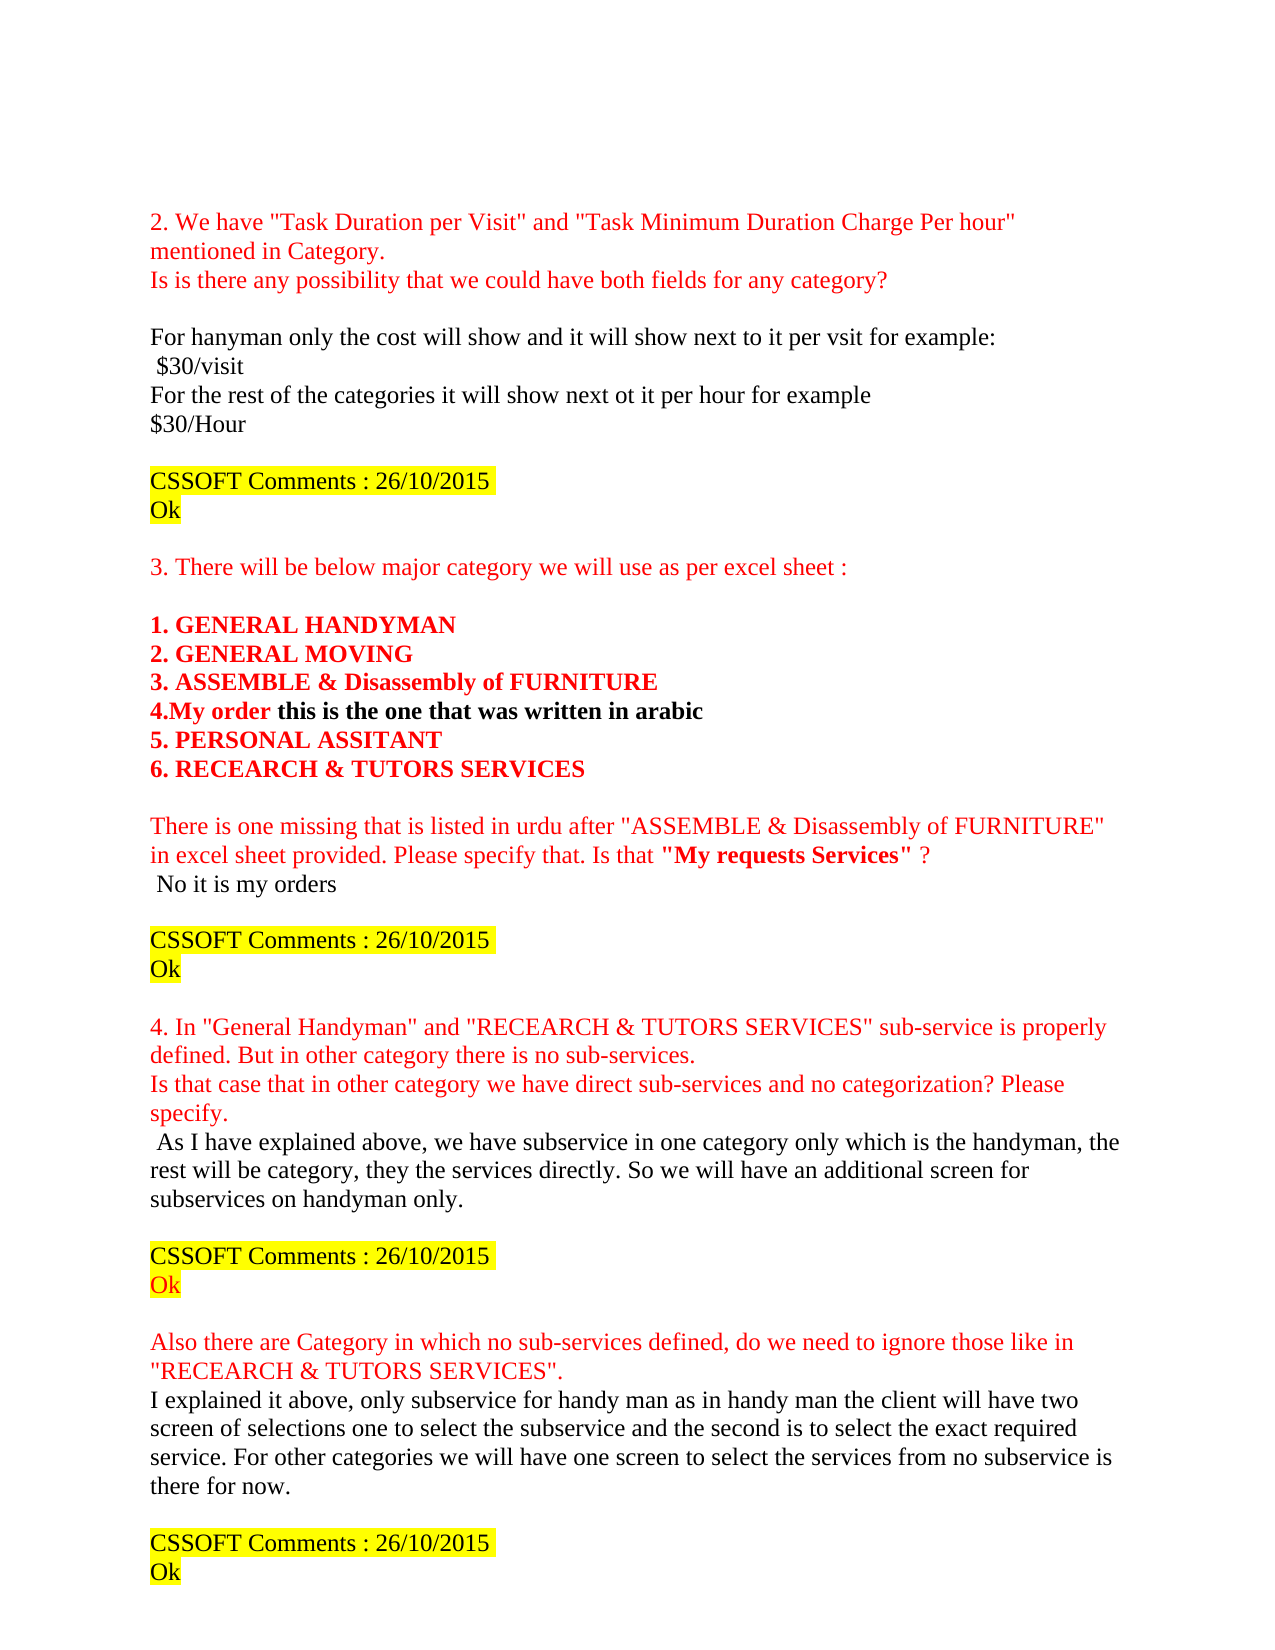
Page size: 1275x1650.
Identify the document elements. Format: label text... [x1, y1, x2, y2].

text 4.My order this is the one that was written in arabic [150, 696, 1125, 725]
text For hanyman only the cost will show and it will show next to it per vsit for example: [150, 322, 1125, 351]
text I explained it above, only subservice for handy man as in handy man the client will have two screen of selections one to select the subservice and the second is to select the exact required service. For other categories we will have one screen to select the services from no subservice is there for now. [150, 1385, 1125, 1500]
text $30/Hour [150, 409, 1125, 437]
text Ok [150, 495, 1125, 524]
text CSSOFT Comments : 26/10/2015 [150, 466, 1125, 495]
text There is one missing that is listed in urdu after "ASSEMBLE & Disassembly of FURNITURE" in excel sheet provided. Please specify that. Is that "My requests Services" ? [150, 811, 1125, 869]
text Ok [150, 1270, 1125, 1298]
text Also there are Category in which no sub-services defined, do we need to ignore those like in "RECEARCH & TUTORS SERVICES". [150, 1327, 1125, 1385]
text CSSOFT Comments : 26/10/2015 [150, 1241, 1125, 1270]
text No it is my orders [150, 869, 1125, 897]
text 4. In "General Handyman" and "RECEARCH & TUTORS SERVICES" sub-service is properly defined. But in other category there is no sub-services. [150, 1012, 1125, 1069]
text 2. We have "Task Duration per Visit" and "Task Minimum Duration Charge Per hour" mentioned in Category. [150, 207, 1125, 265]
text 1. GENERAL HANDYMAN [150, 610, 1125, 639]
text For the rest of the categories it will show next ot it per hour for example [150, 380, 1125, 409]
text 6. RECEARCH & TUTORS SERVICES [150, 754, 1125, 782]
text 3. ASSEMBLE & Disassembly of FURNITURE [150, 667, 1125, 696]
text CSSOFT Comments : 26/10/2015 [150, 1528, 1125, 1557]
text Ok [150, 1557, 1125, 1585]
text 3. There will be below major category we will use as per excel sheet : [150, 552, 1125, 581]
text 5. PERSONAL ASSITANT [150, 725, 1125, 754]
text 2. GENERAL MOVING [150, 639, 1125, 667]
text $30/visit [150, 351, 1125, 380]
text Is that case that in other category we have direct sub-services and no categorization? Please specify. [150, 1069, 1125, 1127]
text CSSOFT Comments : 26/10/2015 [150, 926, 1125, 954]
text Is is there any possibility that we could have both fields for any category? [150, 265, 1125, 294]
text As I have explained above, we have subservice in one category only which is the handyman, the rest will be category, they the services directly. So we will have an additional screen for subservices on handyman only. [150, 1127, 1125, 1213]
text Ok [150, 954, 1125, 983]
